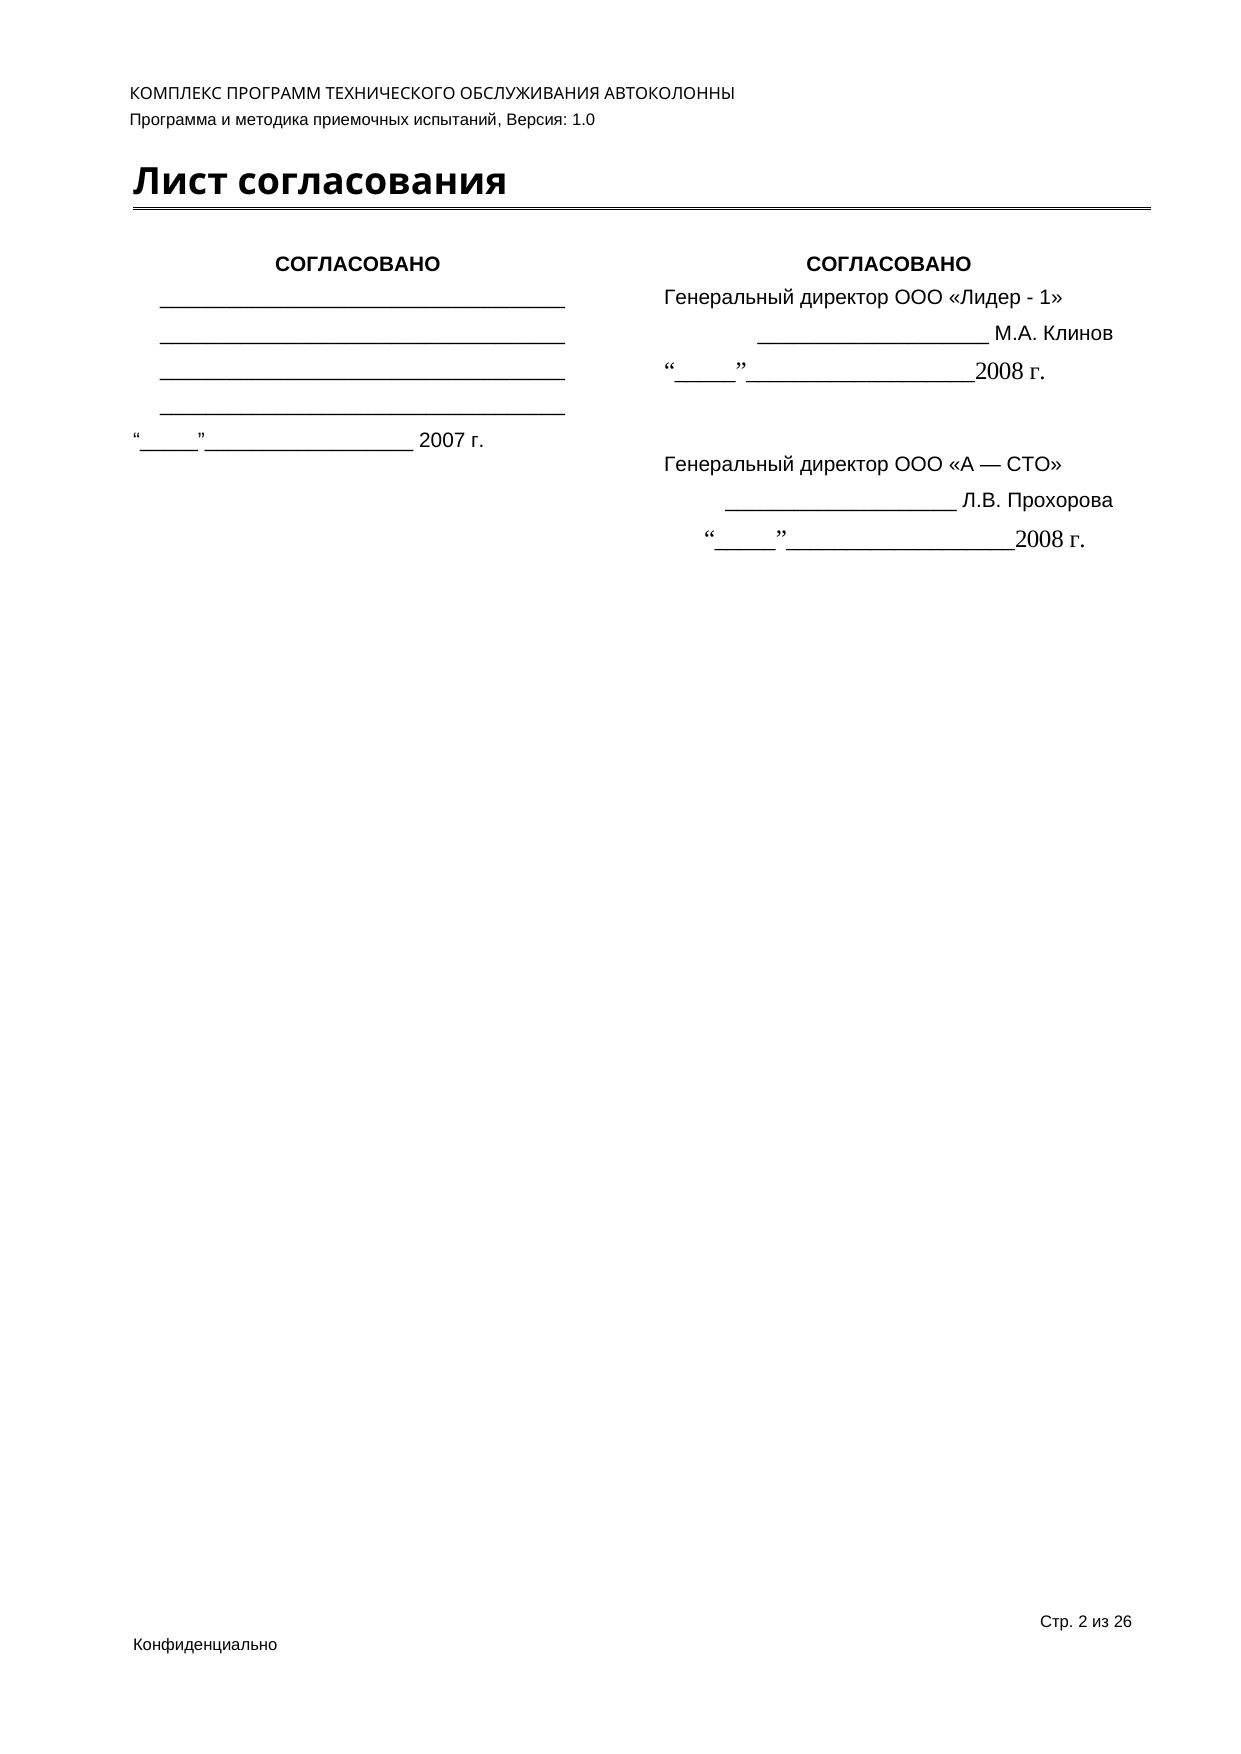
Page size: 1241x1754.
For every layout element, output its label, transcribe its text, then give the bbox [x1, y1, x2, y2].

table_cell Генеральный директор ООО «Лидер - 1» ____________________ М.А. Клинов “_____”___________________2008 г. [653, 285, 1124, 416]
table_cell [653, 608, 1124, 705]
table_cell Генеральный директор ООО «А — СТО» ____________________ Л.В. Прохорова “_____”___________________2008 г. [653, 416, 1124, 608]
table_cell [122, 452, 593, 608]
table_cell ­­­­___________________________________ ­­­­___________________________________ ___________________________________ ___________________________________ “_____”__________________ 2007 г. [122, 285, 593, 452]
table_cell [594, 608, 653, 705]
table_cell [122, 608, 593, 705]
table_header Согласовано [122, 251, 593, 284]
table_header Согласовано [653, 251, 1124, 284]
table_header [594, 251, 653, 608]
title Лист согласования [133, 154, 1151, 207]
